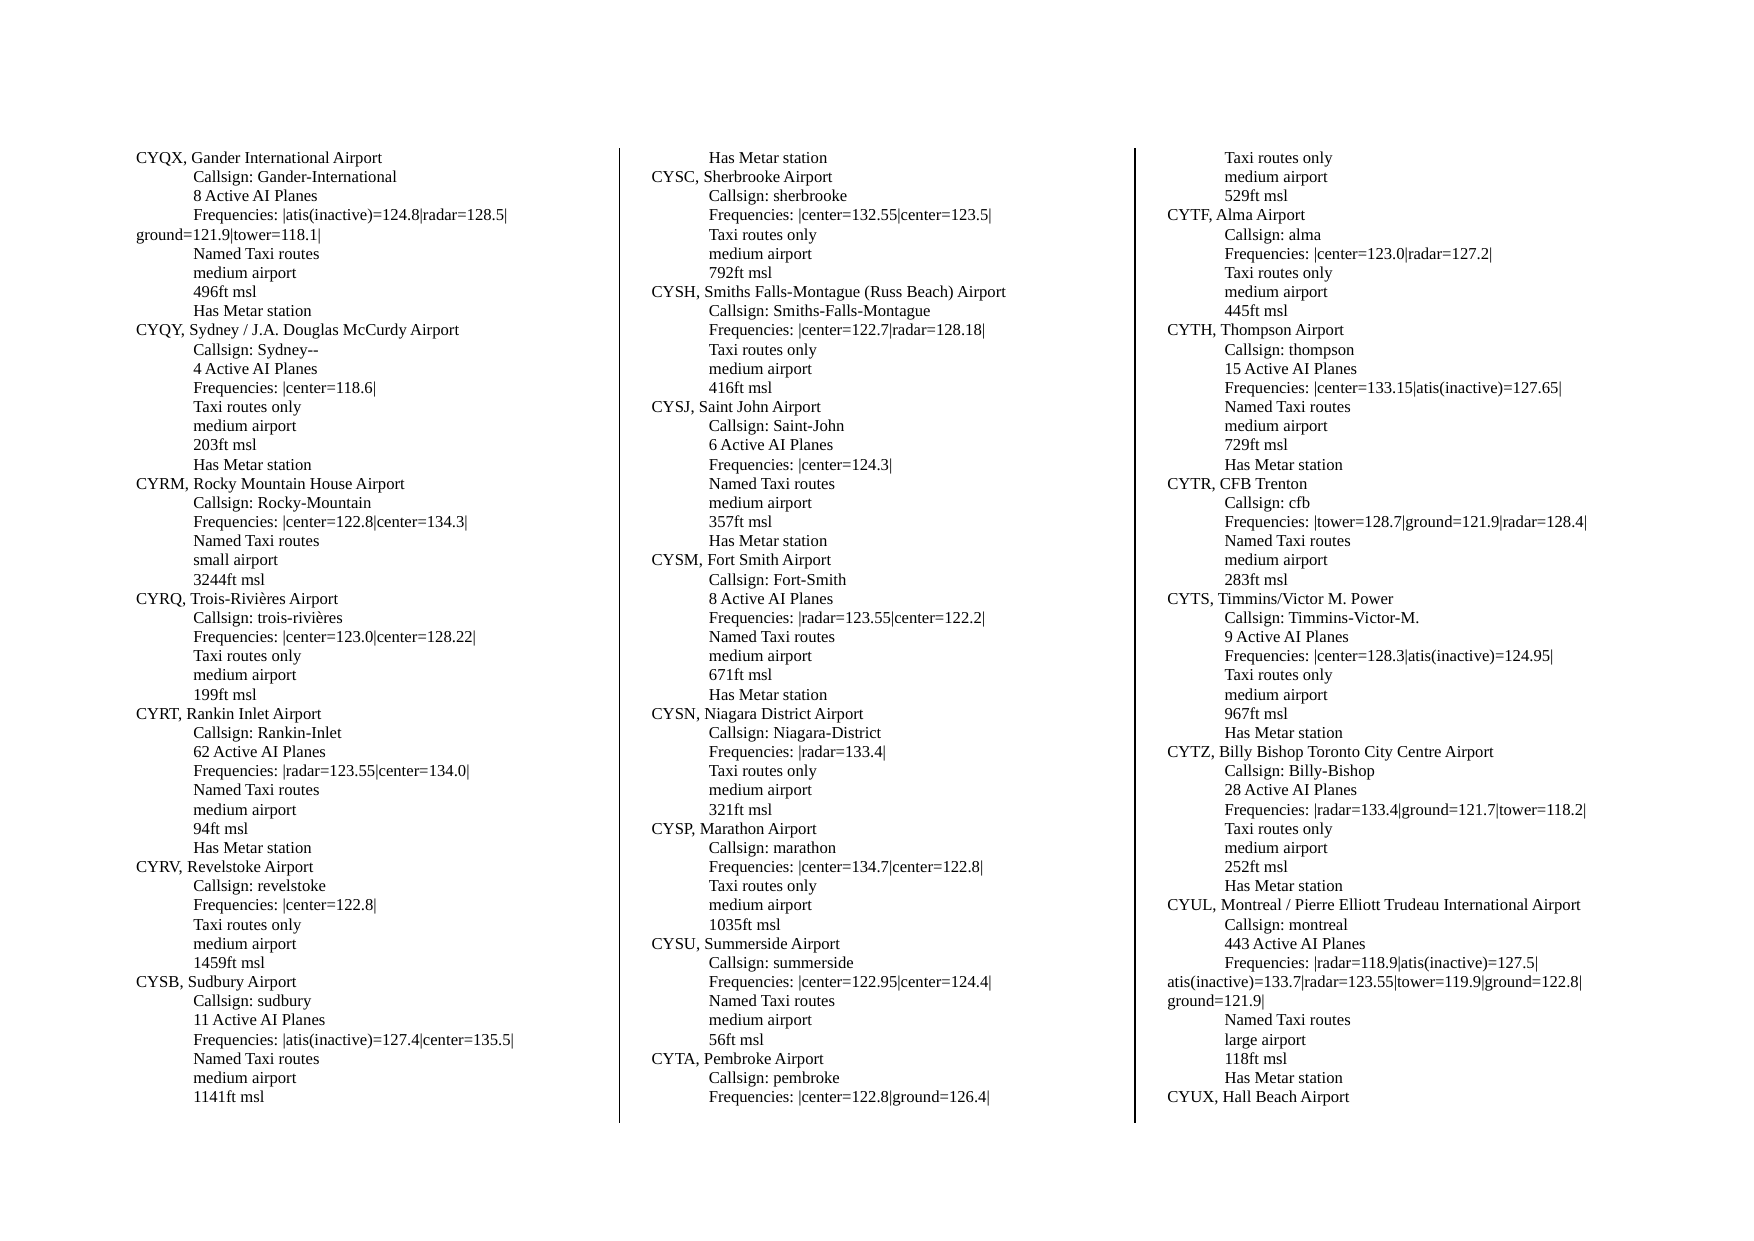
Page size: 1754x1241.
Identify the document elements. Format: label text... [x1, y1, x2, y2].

text Named Taxi routes [136, 531, 587, 550]
text Frequencies: |center=123.0|radar=127.2| [1167, 243, 1618, 263]
text Taxi routes only [1167, 818, 1618, 838]
text CYSH, Smiths Falls-Montague (Russ Beach) Airport [651, 282, 1102, 301]
text Has Metar station [1167, 876, 1618, 895]
text Taxi routes only [1167, 665, 1618, 684]
text Frequencies: |center=124.3| [651, 454, 1102, 473]
text Taxi routes only [651, 876, 1102, 895]
text Frequencies: |radar=123.55|center=134.0| [136, 761, 587, 780]
text Frequencies: |atis(inactive)=127.4|center=135.5| [136, 1029, 587, 1048]
text CYUL, Montreal / Pierre Elliott Trudeau International Airport [1167, 895, 1618, 914]
text Taxi routes only [136, 646, 587, 665]
text Frequencies: |center=123.0|center=128.22| [136, 627, 587, 646]
text 94ft msl [136, 818, 587, 838]
text 8 Active AI Planes [136, 186, 587, 205]
text 671ft msl [651, 665, 1102, 684]
text Has Metar station [136, 838, 587, 857]
text medium airport [651, 1010, 1102, 1029]
text Named Taxi routes [1167, 397, 1618, 416]
text Has Metar station [1167, 1068, 1618, 1087]
text Callsign: sherbrooke [651, 186, 1102, 205]
text Frequencies: |center=122.8|ground=126.4| [651, 1087, 1102, 1106]
text Named Taxi routes [1167, 531, 1618, 550]
text large airport [1167, 1029, 1618, 1048]
text CYSJ, Saint John Airport [651, 397, 1102, 416]
text medium airport [1167, 167, 1618, 186]
text Has Metar station [136, 301, 587, 320]
text 321ft msl [651, 799, 1102, 818]
text medium airport [1167, 838, 1618, 857]
text CYRM, Rocky Mountain House Airport [136, 473, 587, 493]
text CYQY, Sydney / J.A. Douglas McCurdy Airport [136, 320, 587, 339]
text Has Metar station [1167, 723, 1618, 742]
text CYTA, Pembroke Airport [651, 1048, 1102, 1068]
text medium airport [136, 799, 587, 818]
text Callsign: alma [1167, 224, 1618, 243]
text 15 Active AI Planes [1167, 358, 1618, 378]
text Named Taxi routes [651, 627, 1102, 646]
text CYSB, Sudbury Airport [136, 972, 587, 991]
text Frequencies: |center=122.8|center=134.3| [136, 512, 587, 531]
text Callsign: Billy-Bishop [1167, 761, 1618, 780]
text 416ft msl [651, 378, 1102, 397]
text CYQX, Gander International Airport [136, 148, 587, 167]
text CYTS, Timmins/Victor M. Power [1167, 588, 1618, 608]
text CYTR, CFB Trenton [1167, 473, 1618, 493]
text Frequencies: |center=128.3|atis(inactive)=124.95| [1167, 646, 1618, 665]
text Callsign: Sydney-- [136, 339, 587, 358]
text Frequencies: |radar=133.4|ground=121.7|tower=118.2| [1167, 799, 1618, 818]
text Callsign: Niagara-District [651, 723, 1102, 742]
text 118ft msl [1167, 1048, 1618, 1068]
text medium airport [136, 665, 587, 684]
text Callsign: Rankin-Inlet [136, 723, 587, 742]
text Frequencies: |center=132.55|center=123.5| [651, 205, 1102, 224]
text Has Metar station [136, 454, 587, 473]
text 8 Active AI Planes [651, 588, 1102, 608]
text Frequencies: |radar=118.9|atis(inactive)=127.5|atis(inactive)=133.7|radar=123.55|tower=119.9|ground=122.8|ground=121.9| [1167, 953, 1618, 1010]
text Frequencies: |center=118.6| [136, 378, 587, 397]
text Frequencies: |radar=133.4| [651, 742, 1102, 761]
text medium airport [651, 358, 1102, 378]
text medium airport [1167, 282, 1618, 301]
text Callsign: marathon [651, 838, 1102, 857]
text 203ft msl [136, 435, 587, 454]
text Has Metar station [651, 531, 1102, 550]
text 529ft msl [1167, 186, 1618, 205]
text 252ft msl [1167, 857, 1618, 876]
text medium airport [651, 780, 1102, 799]
text Frequencies: |center=122.8| [136, 895, 587, 914]
text CYSC, Sherbrooke Airport [651, 167, 1102, 186]
text Callsign: summerside [651, 953, 1102, 972]
text CYRT, Rankin Inlet Airport [136, 703, 587, 723]
text 6 Active AI Planes [651, 435, 1102, 454]
text CYRQ, Trois-Rivières Airport [136, 588, 587, 608]
text 443 Active AI Planes [1167, 933, 1618, 953]
text 62 Active AI Planes [136, 742, 587, 761]
text Named Taxi routes [1167, 1010, 1618, 1029]
text 496ft msl [136, 282, 587, 301]
text CYTH, Thompson Airport [1167, 320, 1618, 339]
text medium airport [1167, 684, 1618, 703]
text medium airport [136, 933, 587, 953]
text 283ft msl [1167, 569, 1618, 588]
text Taxi routes only [651, 339, 1102, 358]
text CYSU, Summerside Airport [651, 933, 1102, 953]
text medium airport [136, 263, 587, 282]
text medium airport [651, 895, 1102, 914]
text Named Taxi routes [651, 991, 1102, 1010]
text Frequencies: |center=134.7|center=122.8| [651, 857, 1102, 876]
text Frequencies: |center=122.95|center=124.4| [651, 972, 1102, 991]
text Named Taxi routes [136, 1048, 587, 1068]
text medium airport [651, 493, 1102, 512]
text Frequencies: |atis(inactive)=124.8|radar=128.5|ground=121.9|tower=118.1| [136, 205, 587, 243]
text medium airport [1167, 550, 1618, 569]
text 3244ft msl [136, 569, 587, 588]
text medium airport [1167, 416, 1618, 435]
text Callsign: thompson [1167, 339, 1618, 358]
text medium airport [651, 646, 1102, 665]
text Callsign: cfb [1167, 493, 1618, 512]
text 1035ft msl [651, 914, 1102, 933]
text 9 Active AI Planes [1167, 627, 1618, 646]
text small airport [136, 550, 587, 569]
text Callsign: pembroke [651, 1068, 1102, 1087]
text 792ft msl [651, 263, 1102, 282]
text CYSM, Fort Smith Airport [651, 550, 1102, 569]
text Taxi routes only [136, 914, 587, 933]
text Taxi routes only [1167, 263, 1618, 282]
text Callsign: Smiths-Falls-Montague [651, 301, 1102, 320]
text Callsign: Rocky-Mountain [136, 493, 587, 512]
text Callsign: Timmins-Victor-M. [1167, 608, 1618, 627]
text 28 Active AI Planes [1167, 780, 1618, 799]
text 56ft msl [651, 1029, 1102, 1048]
text Callsign: montreal [1167, 914, 1618, 933]
text CYSP, Marathon Airport [651, 818, 1102, 838]
text Has Metar station [1167, 454, 1618, 473]
text Named Taxi routes [136, 780, 587, 799]
text Taxi routes only [651, 224, 1102, 243]
text CYTZ, Billy Bishop Toronto City Centre Airport [1167, 742, 1618, 761]
text Taxi routes only [136, 397, 587, 416]
text Frequencies: |tower=128.7|ground=121.9|radar=128.4| [1167, 512, 1618, 531]
text 199ft msl [136, 684, 587, 703]
text Frequencies: |radar=123.55|center=122.2| [651, 608, 1102, 627]
text 1141ft msl [136, 1087, 587, 1106]
text 357ft msl [651, 512, 1102, 531]
text 445ft msl [1167, 301, 1618, 320]
text 11 Active AI Planes [136, 1010, 587, 1029]
text Callsign: sudbury [136, 991, 587, 1010]
text Taxi routes only [651, 761, 1102, 780]
text Named Taxi routes [651, 473, 1102, 493]
text Frequencies: |center=122.7|radar=128.18| [651, 320, 1102, 339]
text medium airport [651, 243, 1102, 263]
text 729ft msl [1167, 435, 1618, 454]
text Taxi routes only [1167, 148, 1618, 167]
text Callsign: trois-rivières [136, 608, 587, 627]
text medium airport [136, 416, 587, 435]
text Callsign: Fort-Smith [651, 569, 1102, 588]
text CYRV, Revelstoke Airport [136, 857, 587, 876]
text 967ft msl [1167, 703, 1618, 723]
text Has Metar station [651, 684, 1102, 703]
text Has Metar station [651, 148, 1102, 167]
text CYUX, Hall Beach Airport [1167, 1087, 1618, 1106]
text Frequencies: |center=133.15|atis(inactive)=127.65| [1167, 378, 1618, 397]
text Named Taxi routes [136, 243, 587, 263]
text Callsign: revelstoke [136, 876, 587, 895]
text medium airport [136, 1068, 587, 1087]
text CYTF, Alma Airport [1167, 205, 1618, 224]
text 4 Active AI Planes [136, 358, 587, 378]
text Callsign: Gander-International [136, 167, 587, 186]
text Callsign: Saint-John [651, 416, 1102, 435]
text CYSN, Niagara District Airport [651, 703, 1102, 723]
text 1459ft msl [136, 953, 587, 972]
